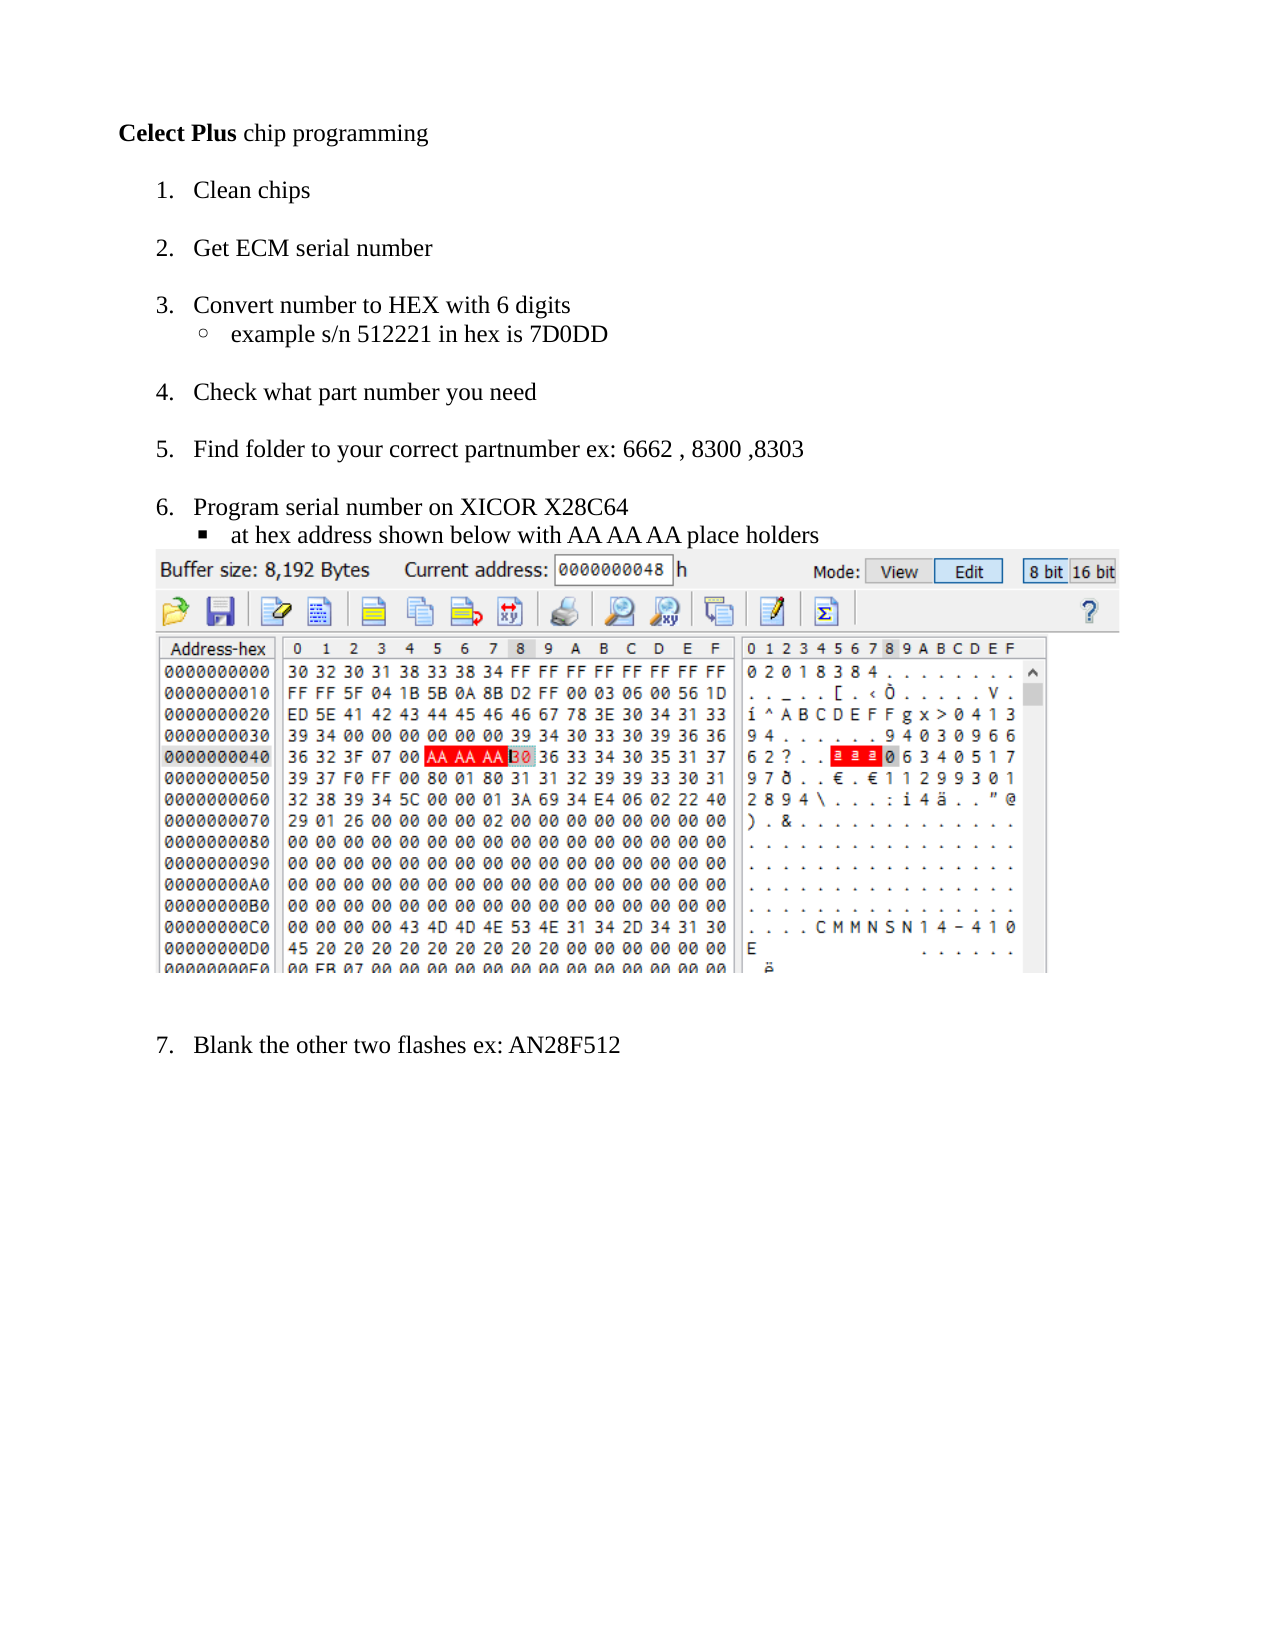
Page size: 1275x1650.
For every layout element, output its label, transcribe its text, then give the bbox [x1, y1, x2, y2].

list Blank the other two flashes ex: AN28F512 [156, 1030, 1157, 1058]
list Get ECM serial number [156, 233, 1157, 262]
list example s/n 512221 in hex is 7D0DD [193, 319, 1157, 348]
list Convert number to HEX with 6 digits [156, 291, 1157, 319]
picture [155, 549, 1120, 973]
list Find folder to your correct partnumber ex: 6662 , 8300 ,8303 [156, 434, 1157, 463]
text Celect Plus chip programming [118, 118, 1157, 147]
list Clean chips [156, 176, 1157, 204]
list Check what part number you need [156, 377, 1157, 406]
list Program serial number on XICOR X28C64 [156, 492, 1157, 521]
list at hex address shown below with AA AA AA place holders [193, 521, 1157, 549]
